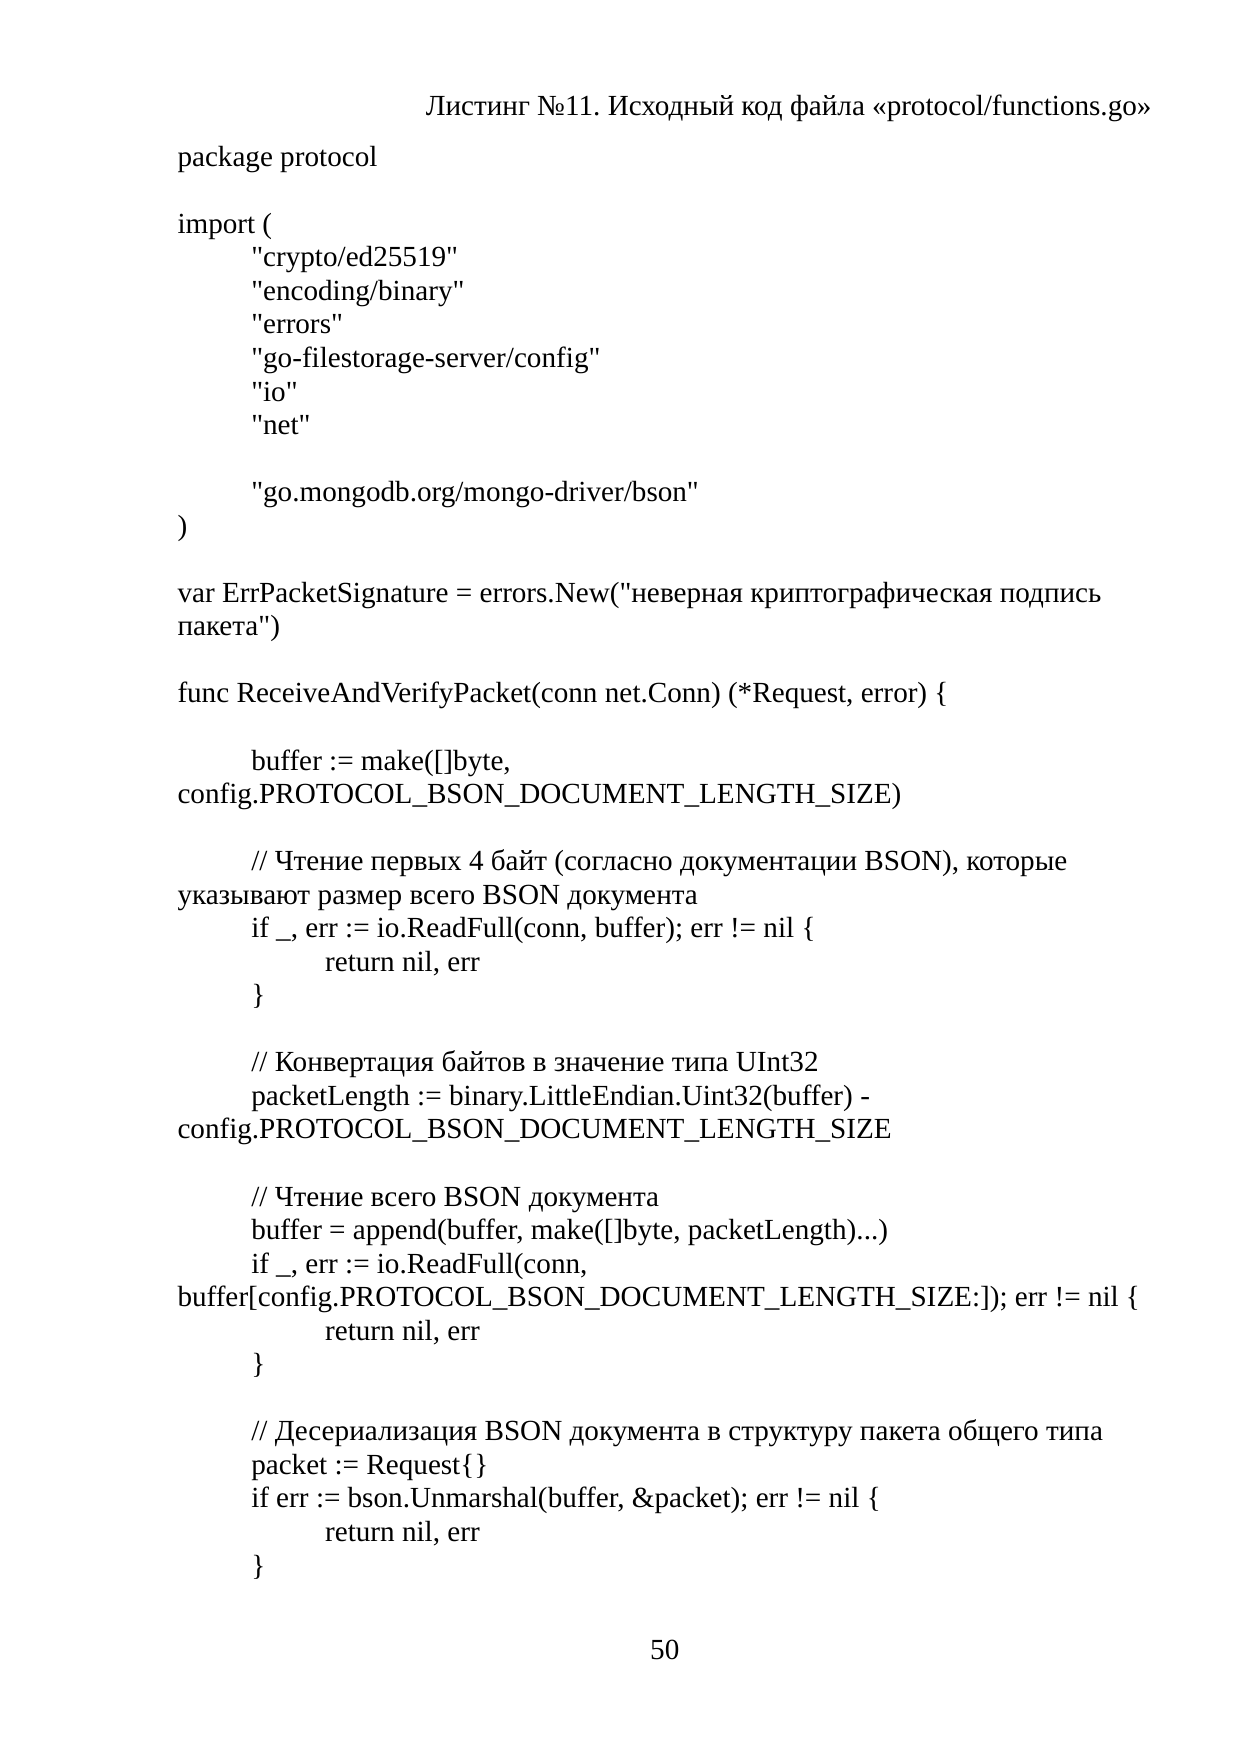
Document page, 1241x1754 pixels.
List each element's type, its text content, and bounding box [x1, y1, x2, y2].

text // Чтение всего BSON документа [177, 1179, 1152, 1212]
text import ( [177, 206, 1152, 239]
text if _, err := io.ReadFull(conn, buffer); err != nil { [177, 910, 1152, 944]
text "errors" [177, 307, 1152, 340]
text func ReceiveAndVerifyPacket(conn net.Conn) (*Request, error) { [177, 676, 1152, 709]
text } [177, 1548, 1152, 1581]
text package protocol [177, 139, 1152, 172]
text } [177, 977, 1152, 1011]
text "net" [177, 407, 1152, 441]
text // Конвертация байтов в значение типа UInt32 [177, 1044, 1152, 1078]
text if _, err := io.ReadFull(conn, buffer[config.PROTOCOL_BSON_DOCUMENT_LENGTH_SIZE:]); err != nil { [177, 1246, 1152, 1313]
text // Чтение первых 4 байт (согласно документации BSON), которые указывают размер всего BSON документа [177, 843, 1152, 910]
text "crypto/ed25519" [177, 239, 1152, 273]
text "go-filestorage-server/config" [177, 340, 1152, 374]
text packetLength := binary.LittleEndian.Uint32(buffer) - config.PROTOCOL_BSON_DOCUMENT_LENGTH_SIZE [177, 1078, 1152, 1145]
text ) [177, 508, 1152, 541]
text return nil, err [177, 1313, 1152, 1346]
text "encoding/binary" [177, 273, 1152, 307]
text Листинг №11. Исходный код файла «protocol/functions.go» [177, 88, 1152, 122]
text // Десериализация BSON документа в структуру пакета общего типа [177, 1413, 1152, 1447]
text } [177, 1346, 1152, 1380]
text if err := bson.Unmarshal(buffer, &packet); err != nil { [177, 1481, 1152, 1514]
text return nil, err [177, 944, 1152, 977]
text "io" [177, 374, 1152, 407]
text packet := Request{} [177, 1447, 1152, 1481]
text buffer = append(buffer, make([]byte, packetLength)...) [177, 1212, 1152, 1246]
text var ErrPacketSignature = errors.New("неверная криптографическая подпись пакета") [177, 575, 1152, 642]
text return nil, err [177, 1514, 1152, 1548]
text "go.mongodb.org/mongo-driver/bson" [177, 474, 1152, 508]
text buffer := make([]byte, config.PROTOCOL_BSON_DOCUMENT_LENGTH_SIZE) [177, 743, 1152, 810]
